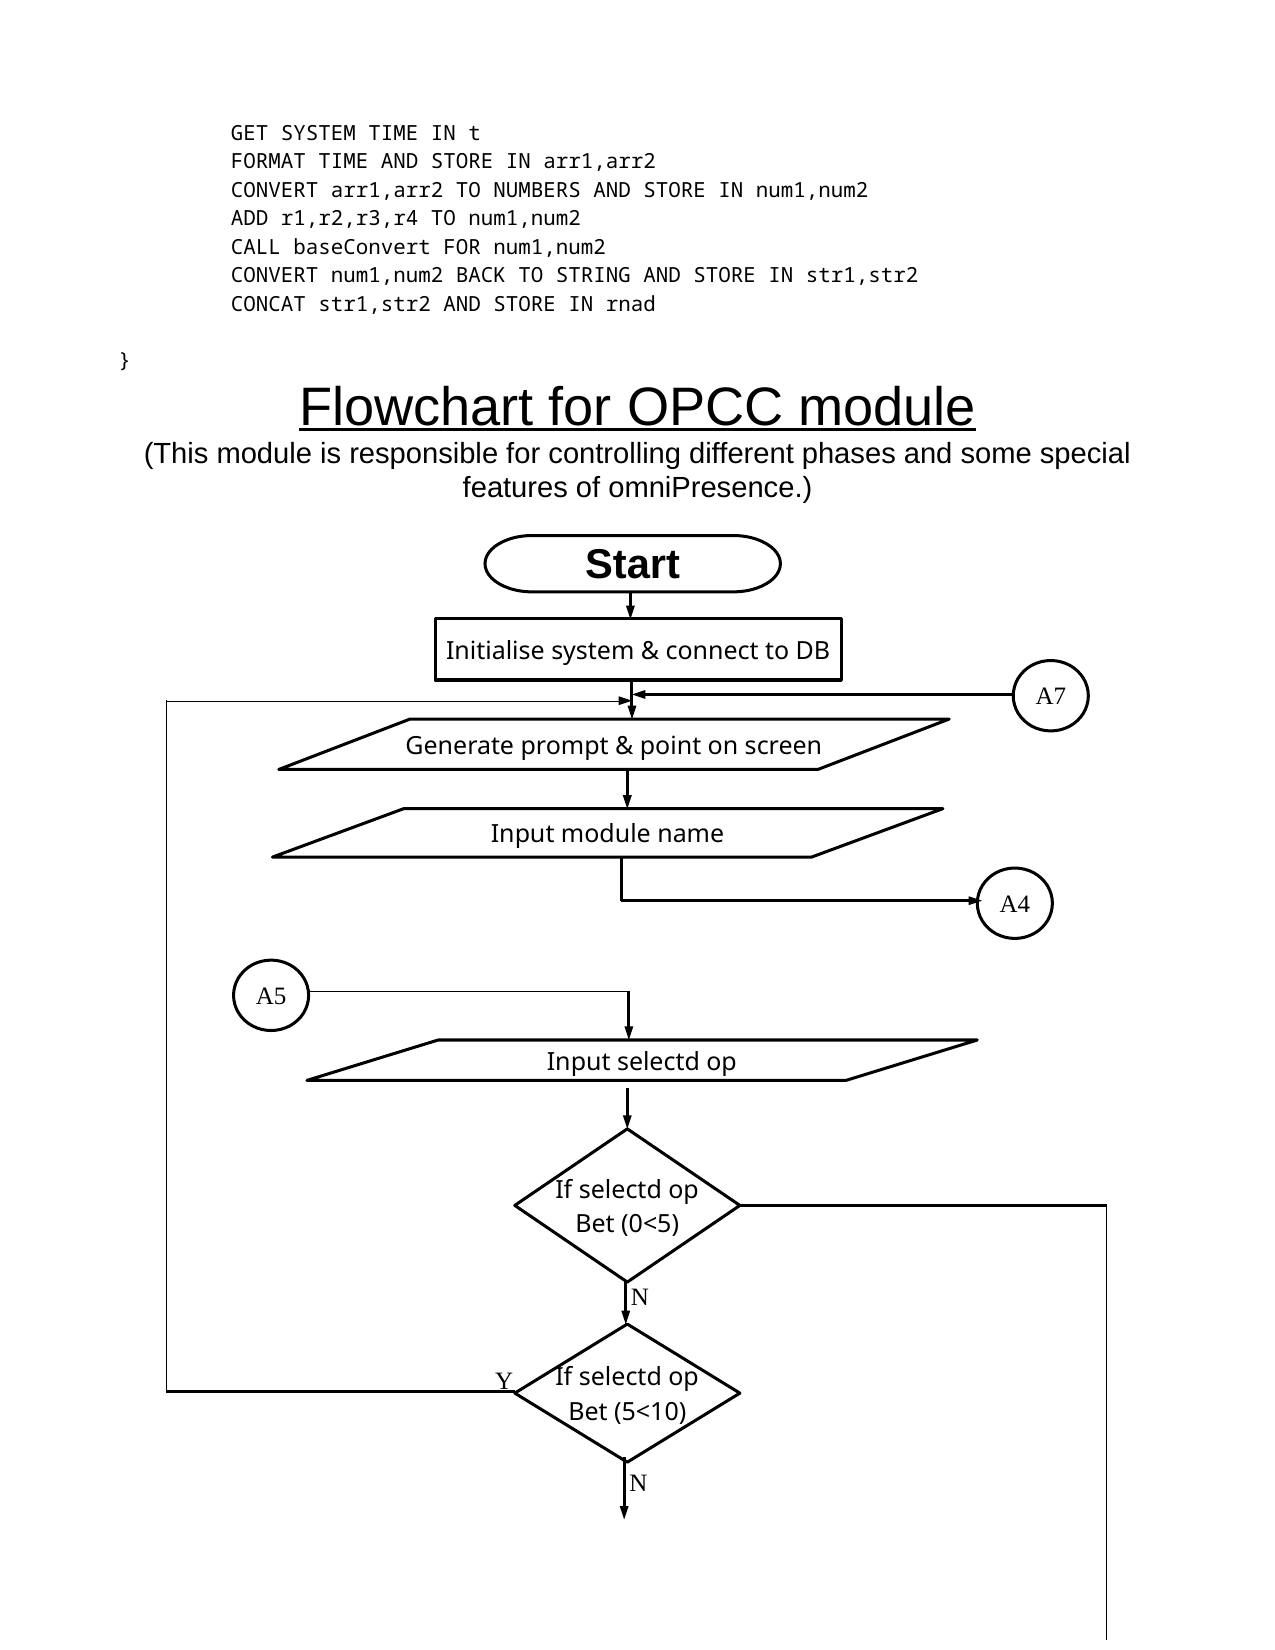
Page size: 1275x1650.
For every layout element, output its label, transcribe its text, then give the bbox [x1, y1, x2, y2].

text FORMAT TIME AND STORE IN arr1,arr2 [118, 147, 1157, 175]
text CONVERT num1,num2 BACK TO STRING AND STORE IN str1,str2 [118, 260, 1157, 289]
text GET SYSTEM TIME IN t [118, 118, 1157, 147]
text } [118, 346, 1157, 374]
text CONVERT arr1,arr2 TO NUMBERS AND STORE IN num1,num2 [118, 175, 1157, 203]
text ADD r1,r2,r3,r4 TO num1,num2 [118, 203, 1157, 232]
text Flowchart for OPCC module [118, 374, 1157, 436]
text CALL baseConvert FOR num1,num2 [118, 232, 1157, 260]
text (This module is responsible for controlling different phases and some special features of omniPresence.) [118, 436, 1157, 503]
text CONCAT str1,str2 AND STORE IN rnad [118, 289, 1157, 317]
